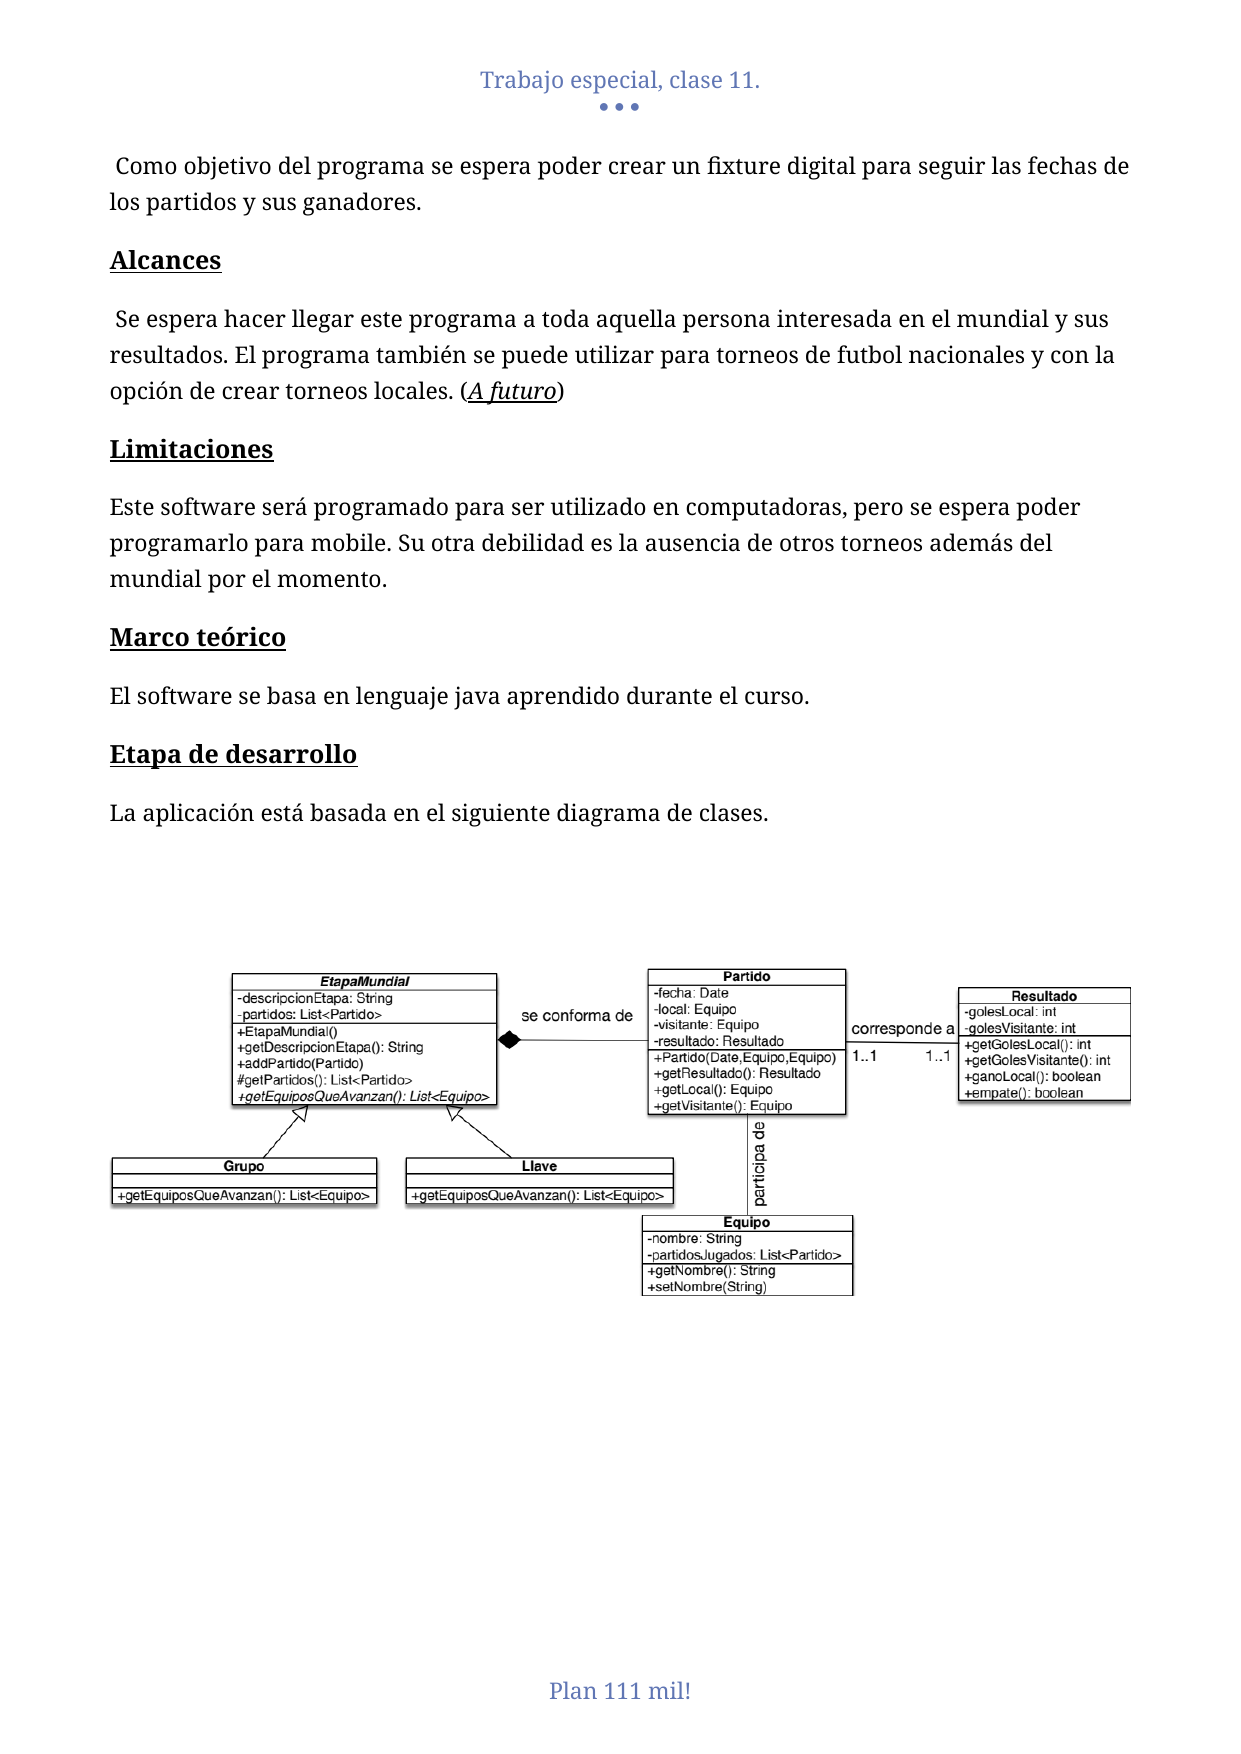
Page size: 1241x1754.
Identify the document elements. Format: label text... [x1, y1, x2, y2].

text Marco teórico [109, 620, 1131, 654]
text Se espera hacer llegar este programa a toda aquella persona interesada en el mundial y sus resultados. El programa también se puede utilizar para torneos de futbol nacionales y con la opción de crear torneos locales. (A futuro) [109, 303, 1131, 406]
text Como objetivo del programa se espera poder crear un fixture digital para seguir las fechas de los partidos y sus ganadores. [109, 150, 1131, 217]
text Alcances [109, 243, 1131, 277]
text Limitaciones [109, 431, 1131, 465]
text Etapa de desarrollo [109, 737, 1131, 771]
text Este software será programado para ser utilizado en computadoras, pero se espera poder programarlo para mobile. Su otra debilidad es la ausencia de otros torneos además del mundial por el momento. [109, 491, 1131, 594]
text La aplicación está basada en el siguiente diagrama de clases. [109, 797, 1131, 828]
text El software se basa en lenguaje java aprendido durante el curso. [109, 680, 1131, 711]
